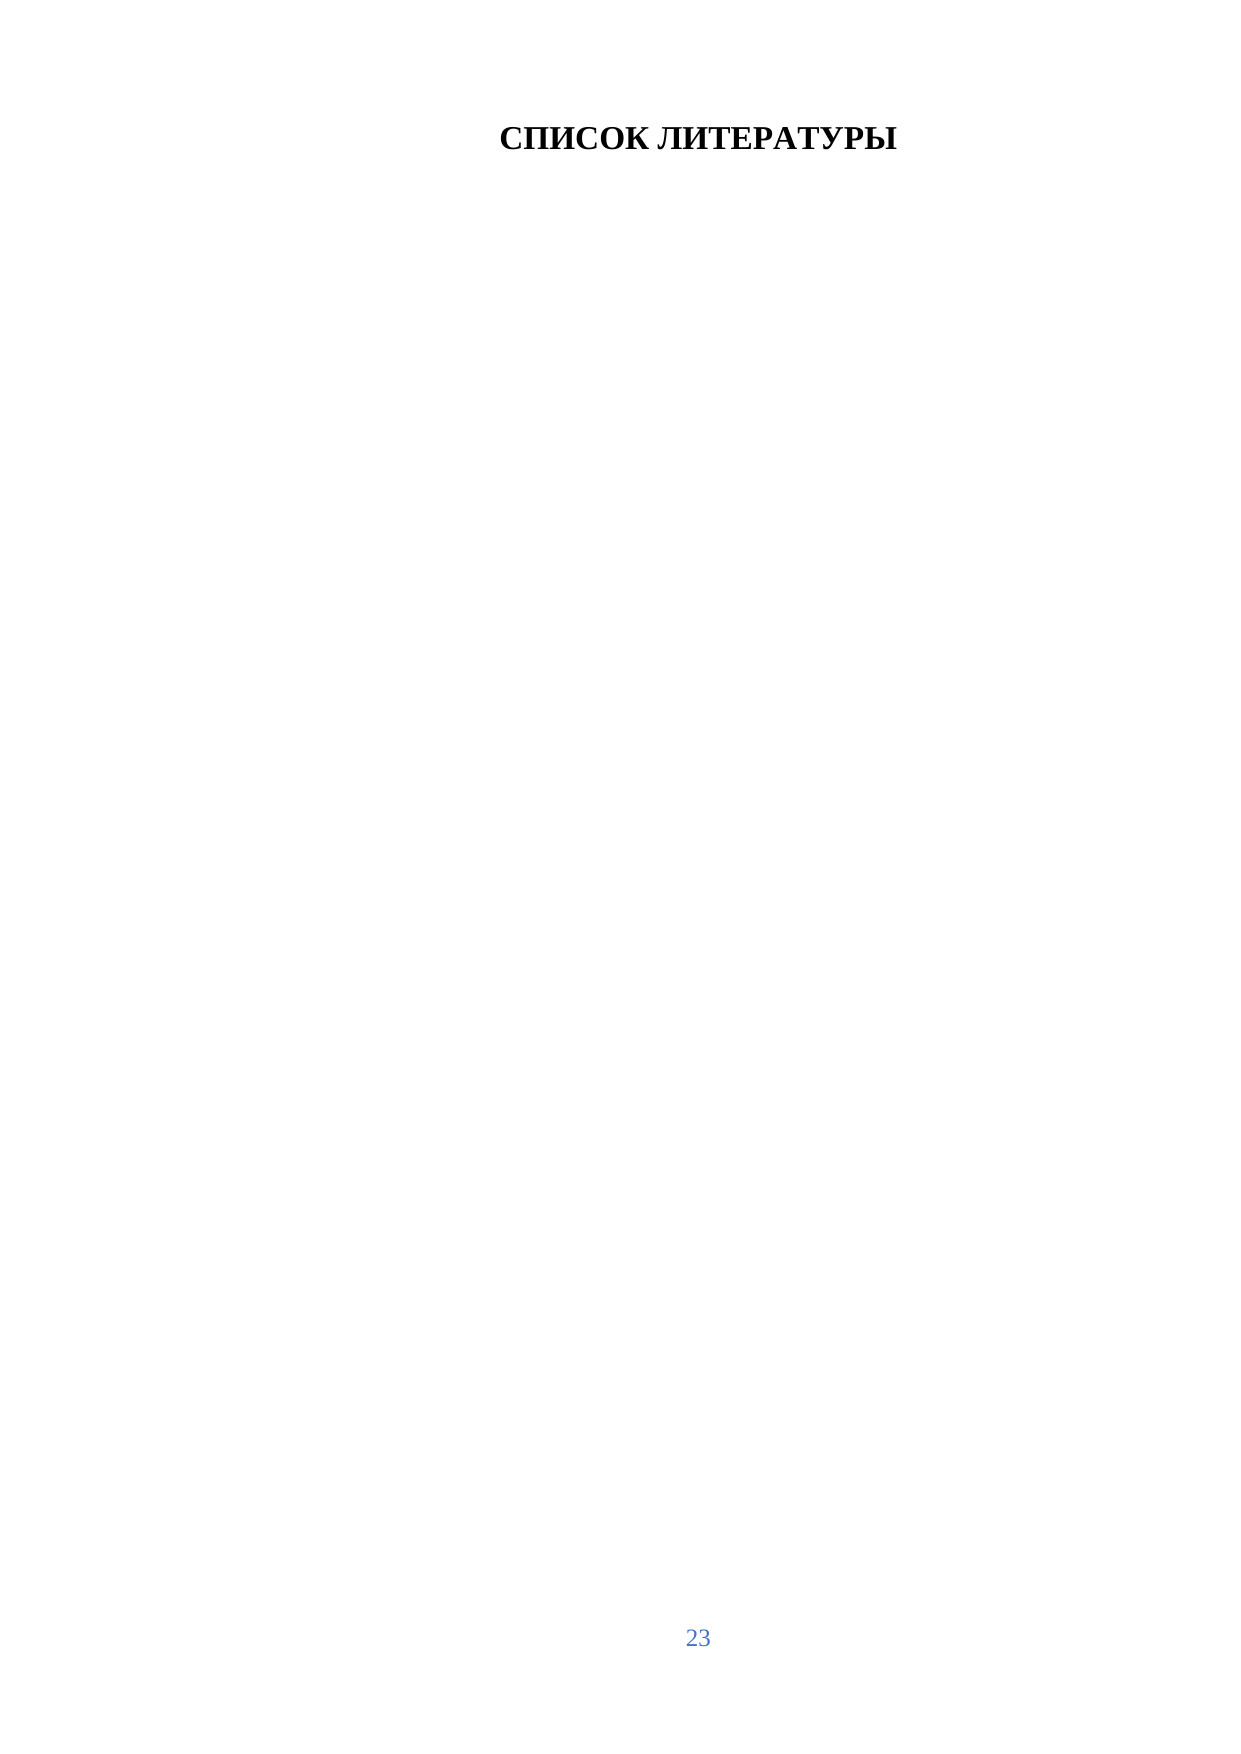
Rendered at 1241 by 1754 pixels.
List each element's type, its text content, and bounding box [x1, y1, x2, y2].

subtitle СПИСОК ЛИТЕРАТУРЫ [171, 118, 1152, 156]
